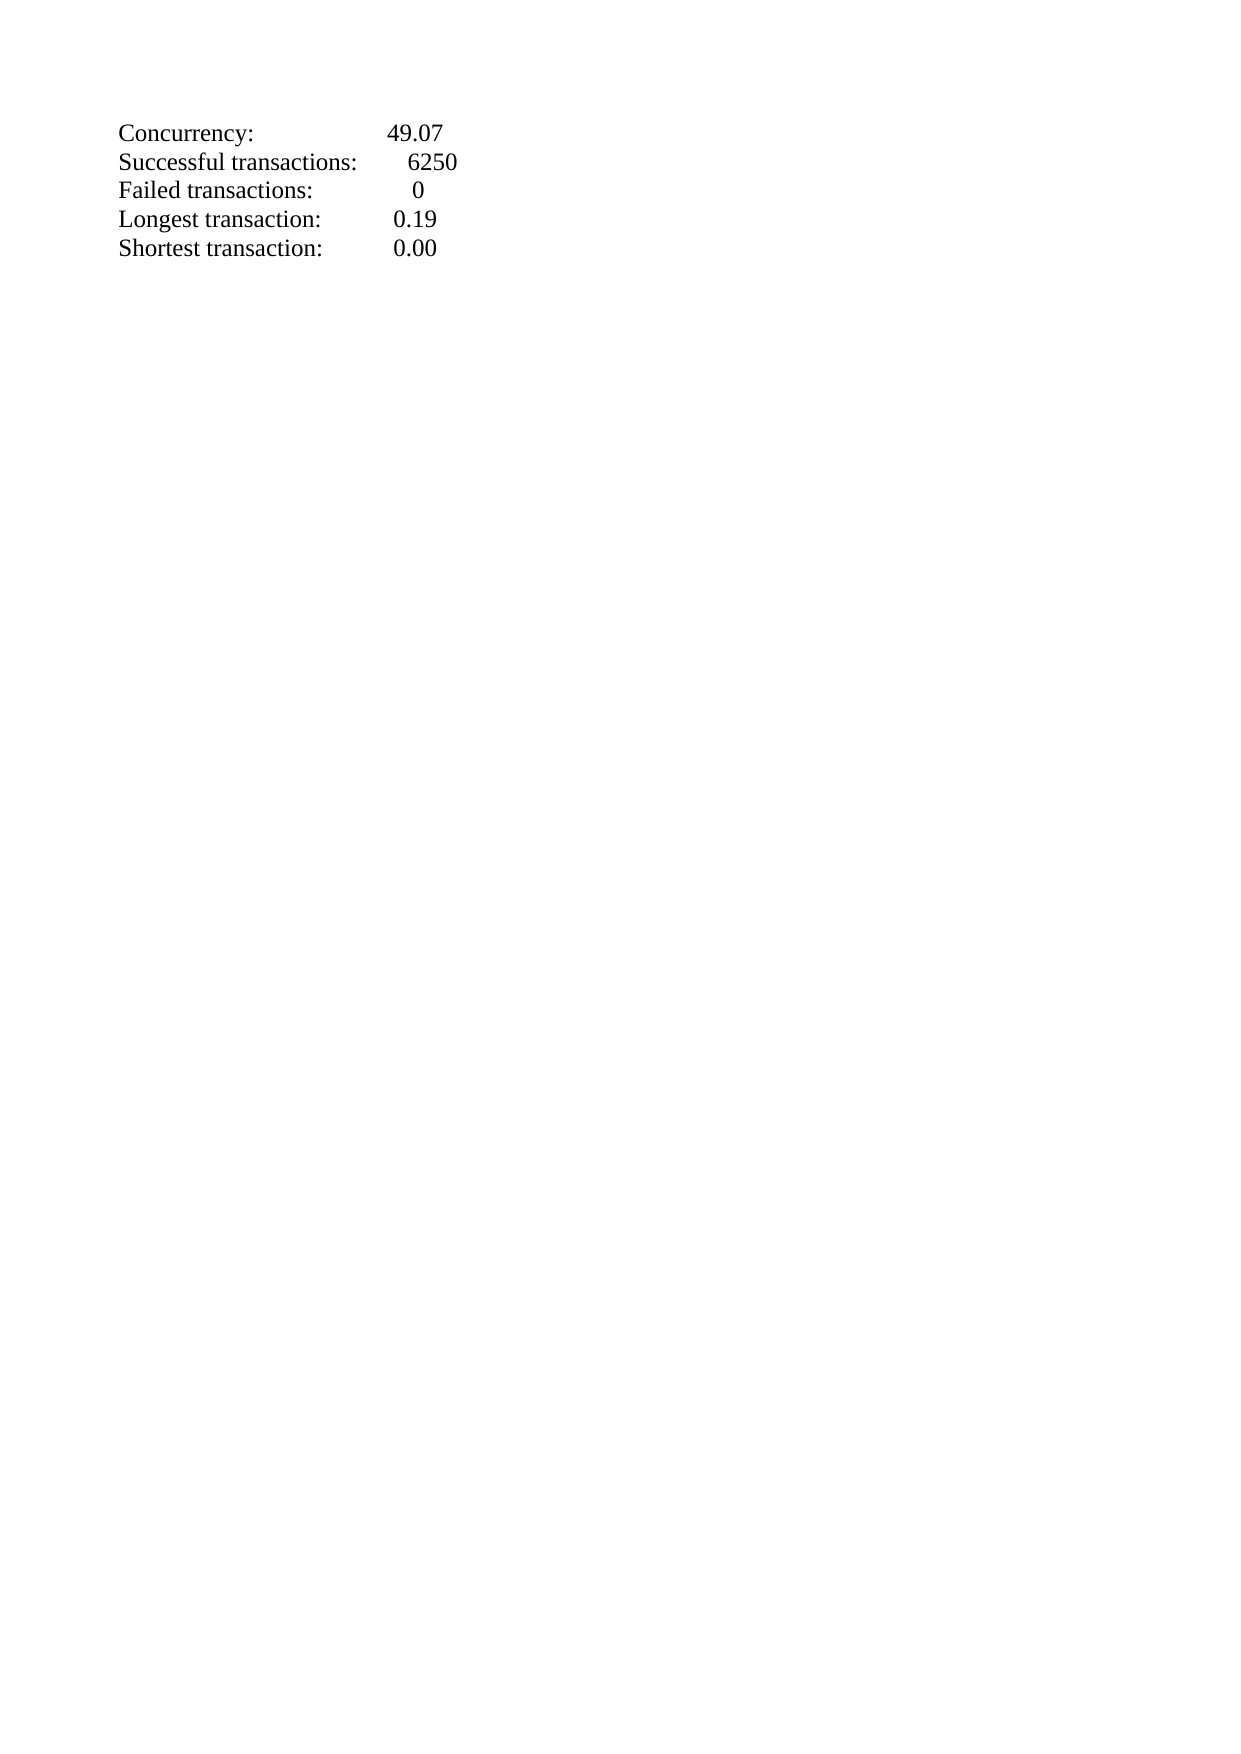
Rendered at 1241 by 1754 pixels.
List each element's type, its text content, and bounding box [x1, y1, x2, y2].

text Failed transactions: 0 [118, 176, 1122, 204]
text Longest transaction: 0.19 [118, 204, 1122, 233]
text Shortest transaction: 0.00 [118, 233, 1122, 262]
text Concurrency: 49.07 [118, 118, 1122, 147]
text Successful transactions: 6250 [118, 147, 1122, 176]
